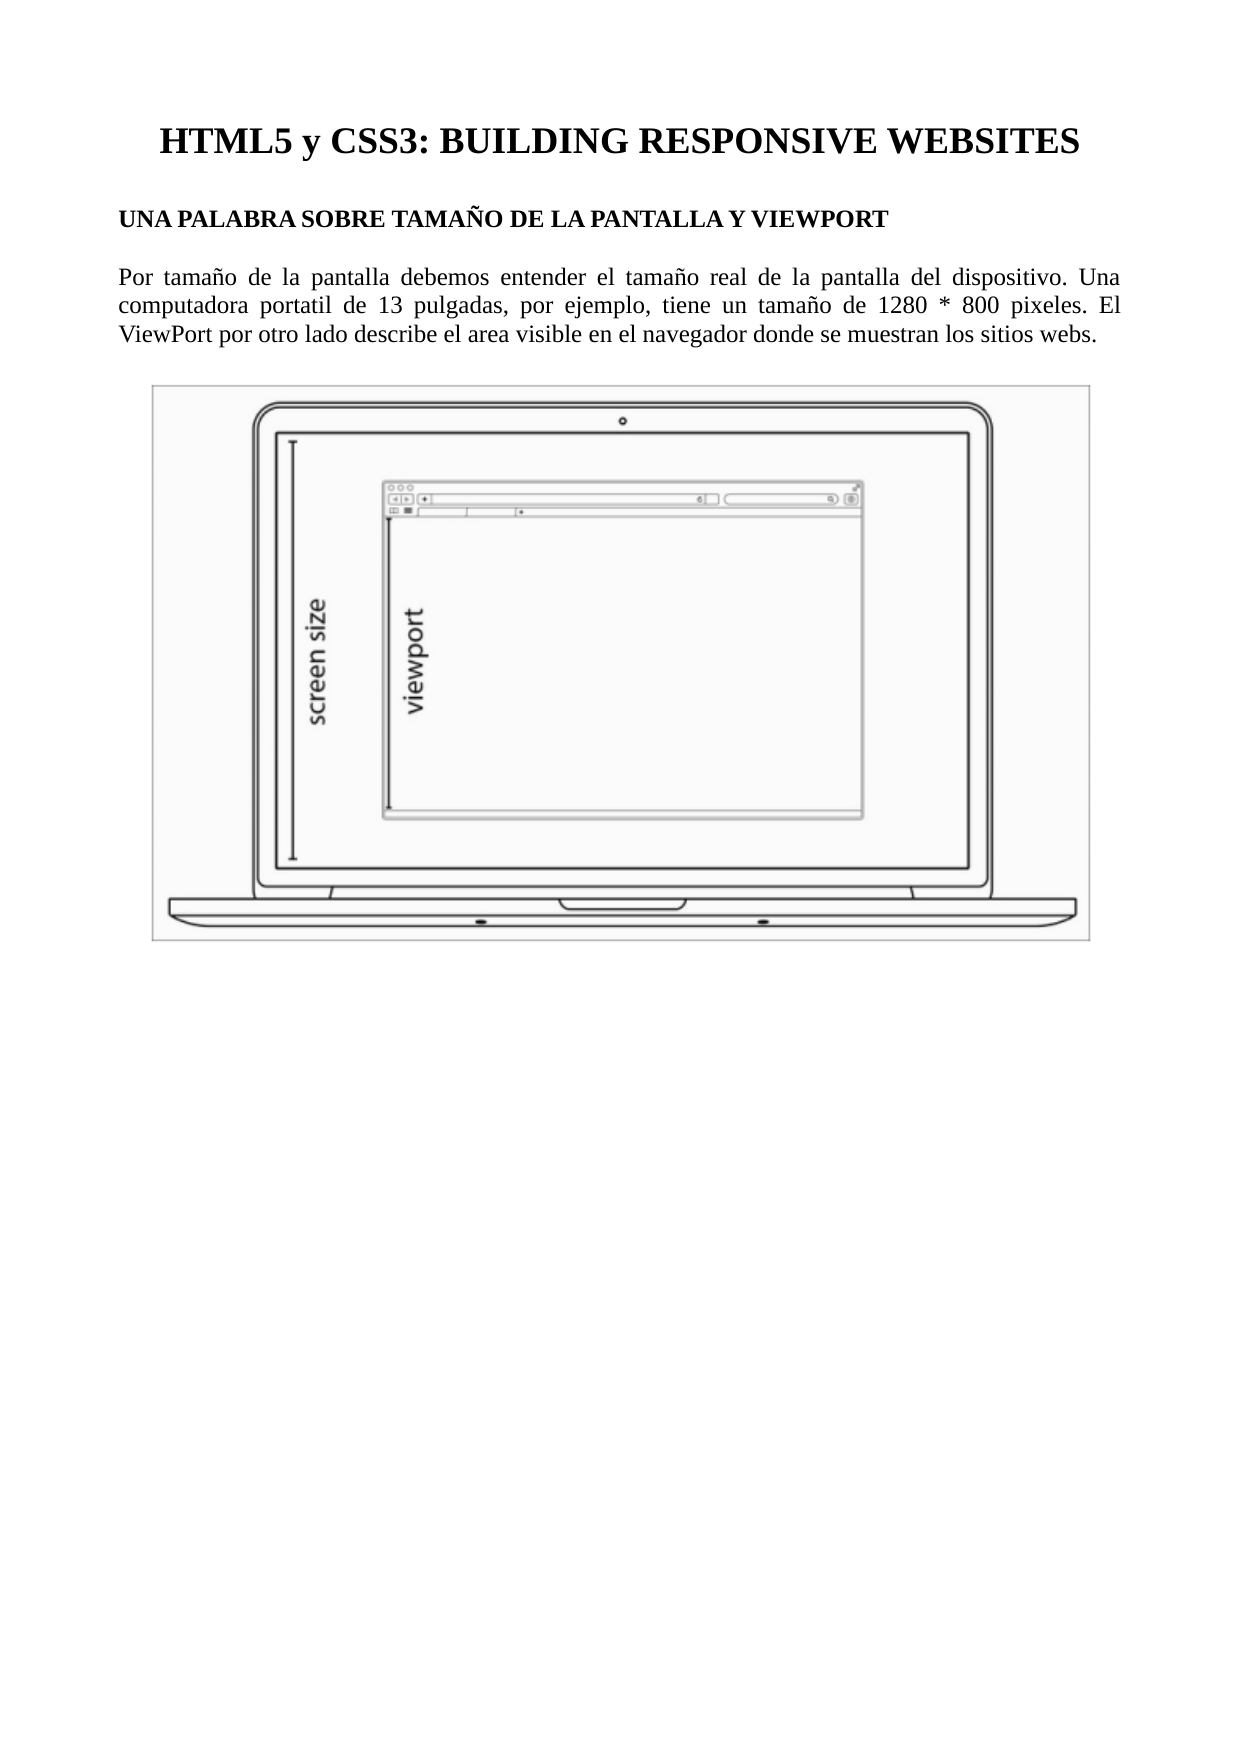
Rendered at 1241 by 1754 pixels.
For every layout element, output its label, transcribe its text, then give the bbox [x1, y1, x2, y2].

picture [124, 376, 1117, 957]
text HTML5 y CSS3: BUILDING RESPONSIVE WEBSITES [118, 118, 1122, 161]
text Por tamaño de la pantalla debemos entender el tamaño real de la pantalla del dispositivo. Una computadora portatil de 13 pulgadas, por ejemplo, tiene un tamaño de 1280 * 800 pixeles. El ViewPort por otro lado describe el area visible en el navegador donde se muestran los sitios webs. [118, 262, 1122, 348]
text UNA PALABRA SOBRE TAMAÑO DE LA PANTALLA Y VIEWPORT [118, 204, 1122, 233]
